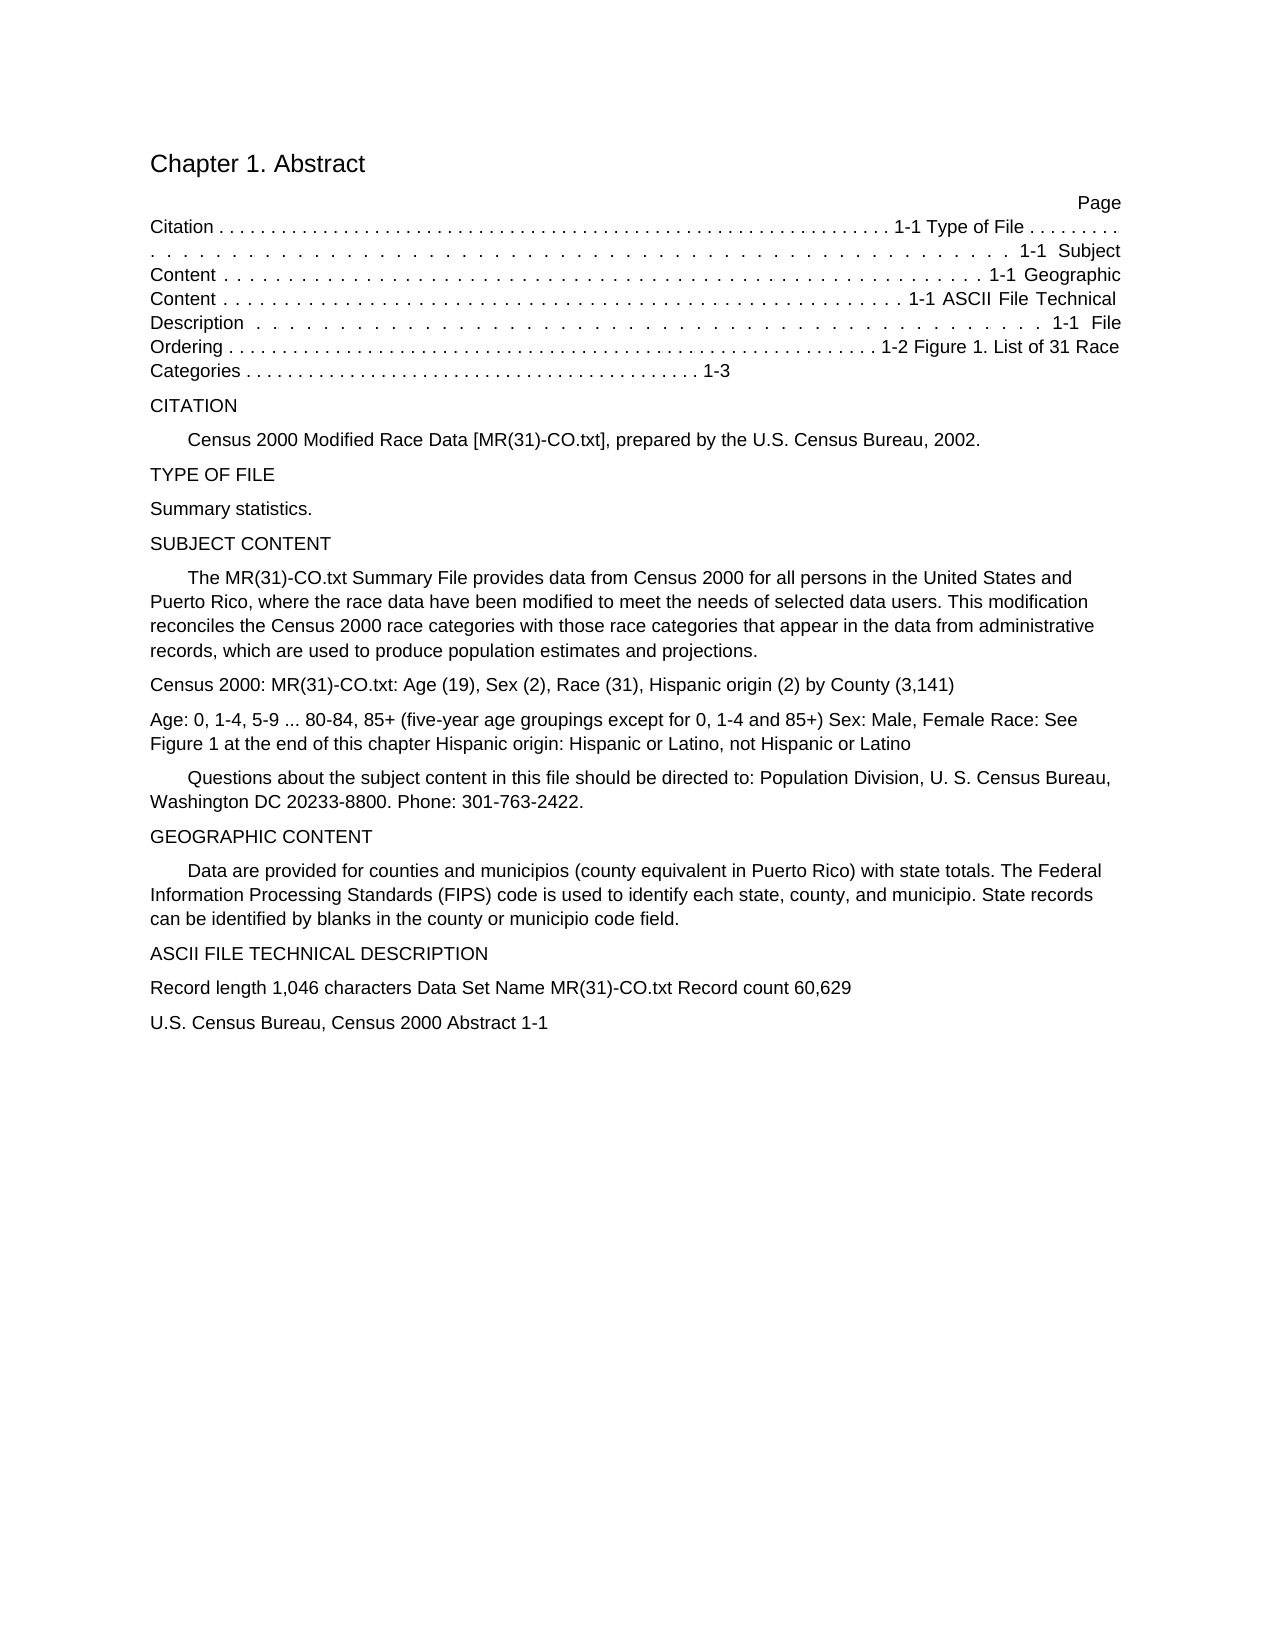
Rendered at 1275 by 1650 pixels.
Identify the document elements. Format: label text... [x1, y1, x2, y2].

text U.S. Census Bureau, Census 2000 Abstract 1-1 [150, 1012, 1125, 1033]
text Census 2000: MR(31)-CO.txt: Age (19), Sex (2), Race (31), Hispanic origin (2) by County (3,141) [150, 674, 1125, 695]
text Chapter 1. Abstract [150, 150, 1125, 178]
text Data are provided for counties and municipios (county equivalent in Puerto Rico) with state totals. The Federal Information Processing Standards (FIPS) code is used to identify each state, county, and municipio. State records can be identified by blanks in the county or municipio code field. [150, 861, 1125, 929]
text Page Citation . . . . . . . . . . . . . . . . . . . . . . . . . . . . . . . . . . . . . . . . . . . . . . . . . . . . . . . . . . . . . . . . . 1-1 Type of File . . . . . . . . . . . . . . . . . . . . . . . . . . . . . . . . . . . . . . . . . . . . . . . . . . . . . . . . . . . . . . 1-1 Subject Content . . . . . . . . . . . . . . . . . . . . . . . . . . . . . . . . . . . . . . . . . . . . . . . . . . . . . . . . . . . 1-1 Geographic Content . . . . . . . . . . . . . . . . . . . . . . . . . . . . . . . . . . . . . . . . . . . . . . . . . . . . . . . . 1-1 ASCII File Technical Description . . . . . . . . . . . . . . . . . . . . . . . . . . . . . . . . . . . . . . . . . . . . . . . 1-1 File Ordering . . . . . . . . . . . . . . . . . . . . . . . . . . . . . . . . . . . . . . . . . . . . . . . . . . . . . . . . . . . . . 1-2 Figure 1. List of 31 Race Categories . . . . . . . . . . . . . . . . . . . . . . . . . . . . . . . . . . . . . . . . . . . . 1-3 [150, 192, 1125, 382]
text Age: 0, 1-4, 5-9 ... 80-84, 85+ (five-year age groupings except for 0, 1-4 and 85+) Sex: Male, Female Race: See Figure 1 at the end of this chapter Hispanic origin: Hispanic or Latino, not Hispanic or Latino [150, 709, 1125, 754]
text Census 2000 Modified Race Data [MR(31)-CO.txt], prepared by the U.S. Census Bureau, 2002. [150, 430, 1125, 451]
text The MR(31)-CO.txt Summary File provides data from Census 2000 for all persons in the United States and Puerto Rico, where the race data have been modified to meet the needs of selected data users. This modification reconciles the Census 2000 race categories with those race categories that appear in the data from administrative records, which are used to produce population estimates and projections. [150, 568, 1125, 661]
text ASCII FILE TECHNICAL DESCRIPTION [150, 943, 1125, 964]
text GEOGRAPHIC CONTENT [150, 826, 1125, 847]
text CITATION [150, 395, 1125, 416]
text Questions about the subject content in this file should be directed to: Population Division, U. S. Census Bureau, Washington DC 20233-8800. Phone: 301-763-2422. [150, 767, 1125, 812]
text TYPE OF FILE [150, 464, 1125, 485]
text Record length 1,046 characters Data Set Name MR(31)-CO.txt Record count 60,629 [150, 978, 1125, 998]
text SUBJECT CONTENT [150, 533, 1125, 554]
text Summary statistics. [150, 499, 1125, 520]
